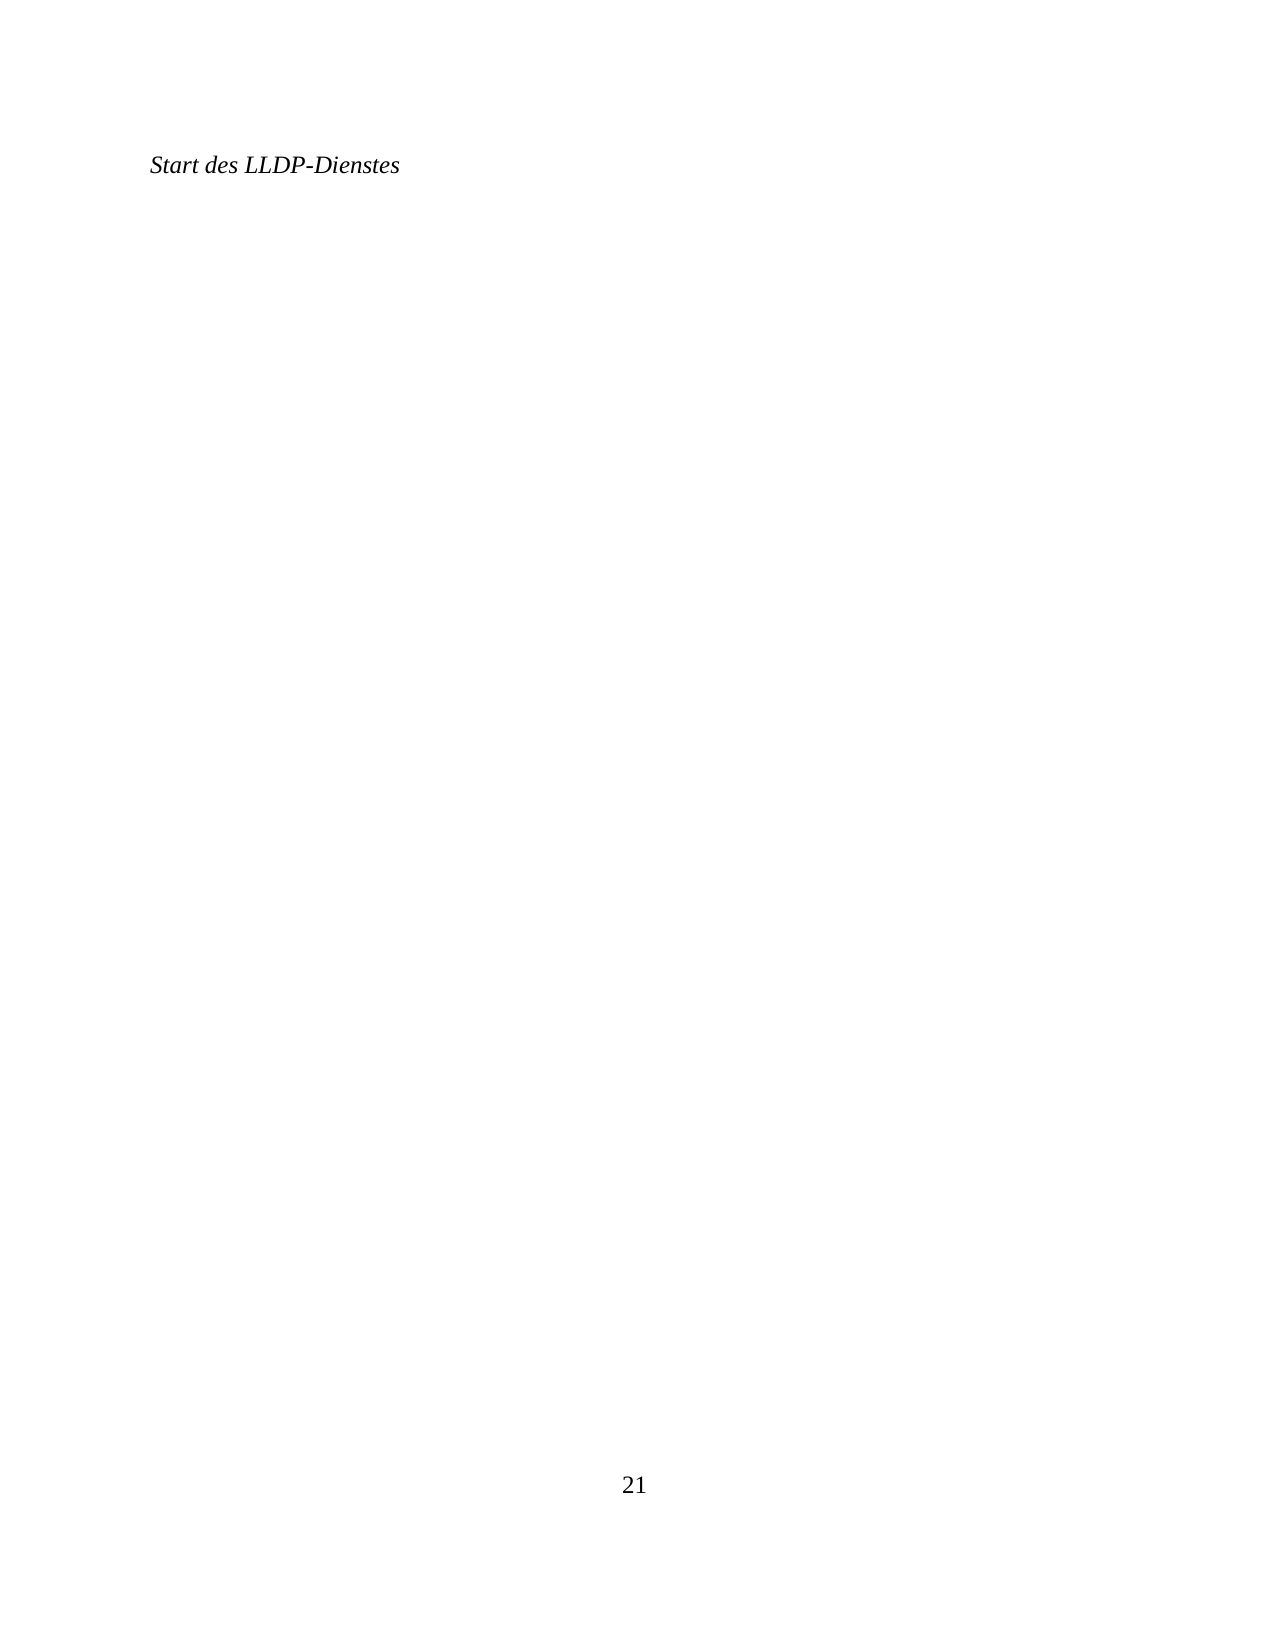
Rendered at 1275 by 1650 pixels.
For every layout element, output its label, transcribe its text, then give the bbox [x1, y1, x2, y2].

text Start des LLDP-Dienstes [150, 150, 1125, 179]
